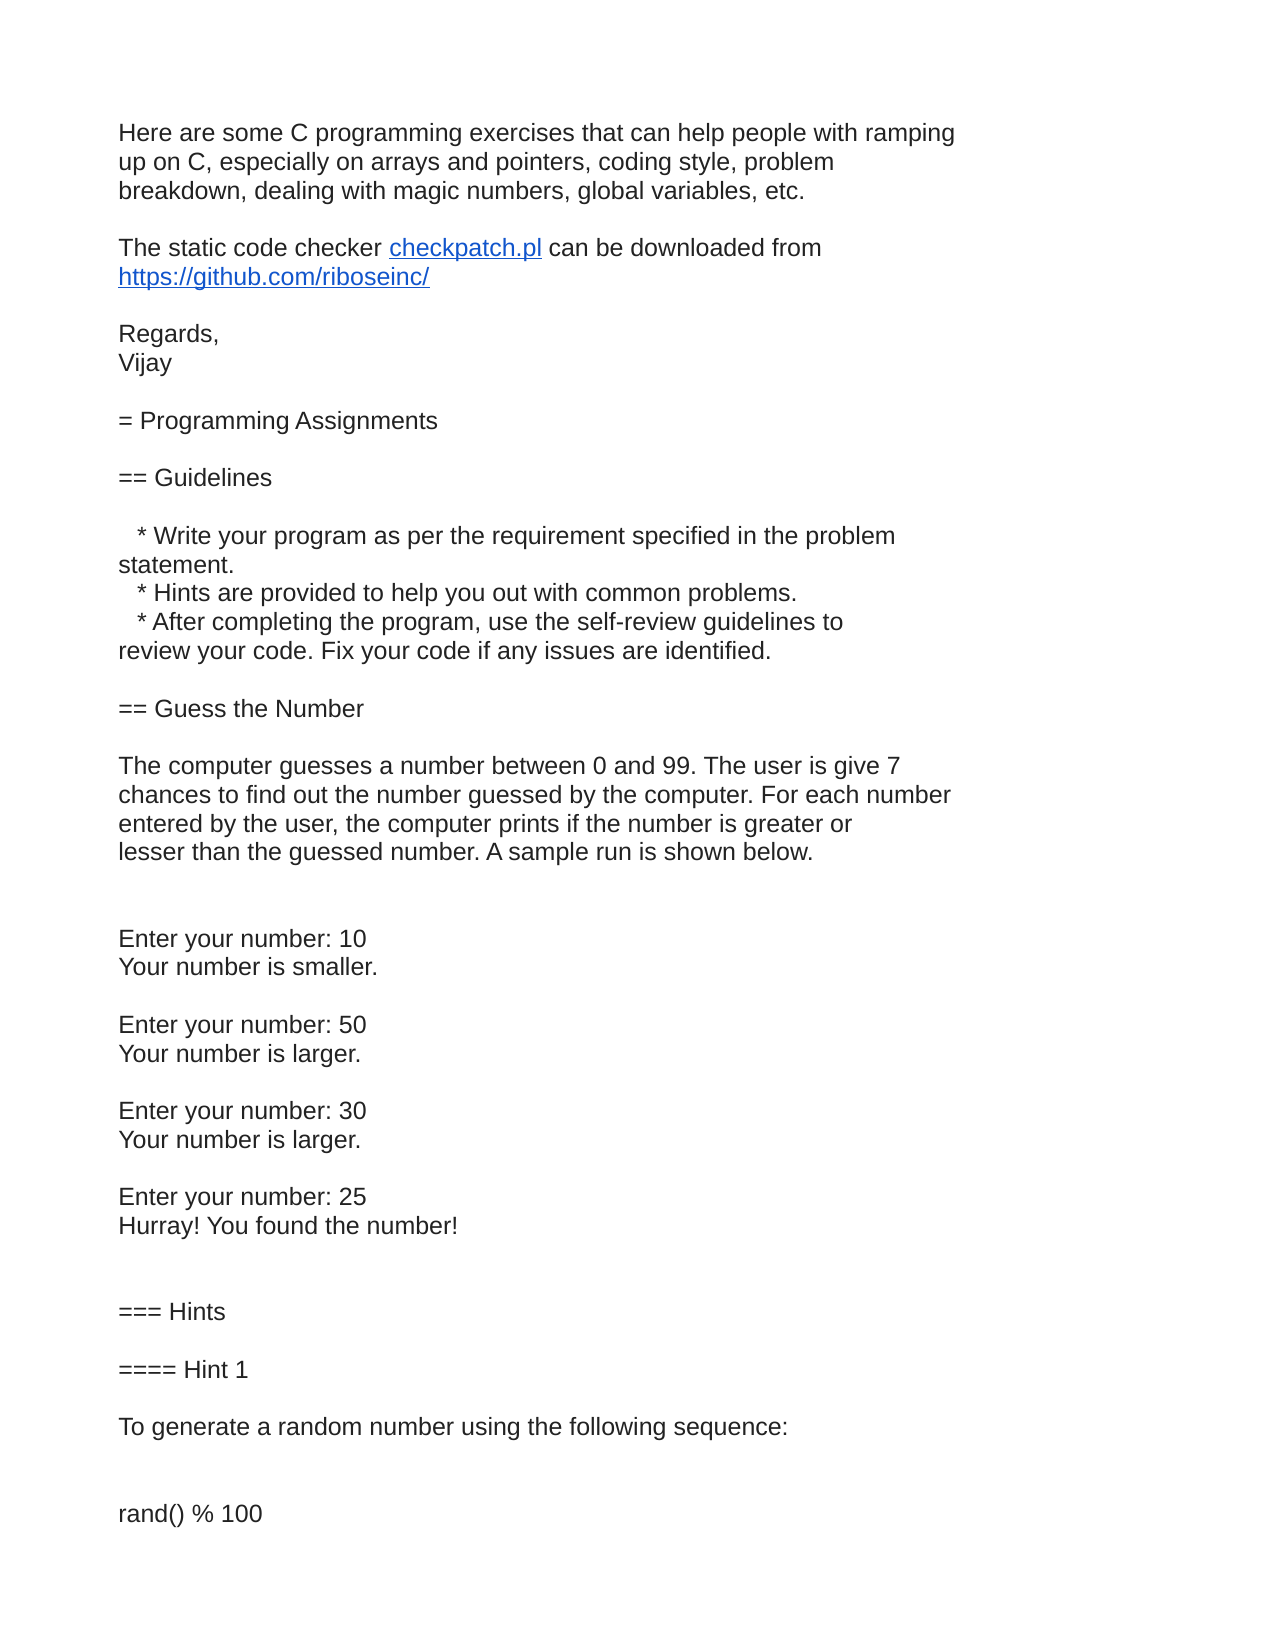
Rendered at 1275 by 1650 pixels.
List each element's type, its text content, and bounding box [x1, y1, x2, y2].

text Here are some C programming exercises that can help people with ramping up on C, especially on arrays and pointers, coding style, problem breakdown, dealing with magic numbers, global variables, etc. The static code checker checkpatch.pl can be downloaded from https://github.com/riboseinc/ Regards, Vijay = Programming Assignments == Guidelines * Write your program as per the requirement specified in the problem statement. * Hints are provided to help you out with common problems. * After completing the program, use the self-review guidelines to review your code. Fix your code if any issues are identified. == Guess the Number The computer guesses a number between 0 and 99. The user is give 7 chances to find out the number guessed by the computer. For each number entered by the user, the computer prints if the number is greater or lesser than the guessed number. A sample run is shown below. Enter your number: 10 Your number is smaller. Enter your number: 50 Your number is larger. Enter your number: 30 Your number is larger. Enter your number: 25 Hurray! You found the number! === Hints ==== Hint 1 To generate a random number using the following sequence: rand() % 100 [118, 118, 1157, 1527]
